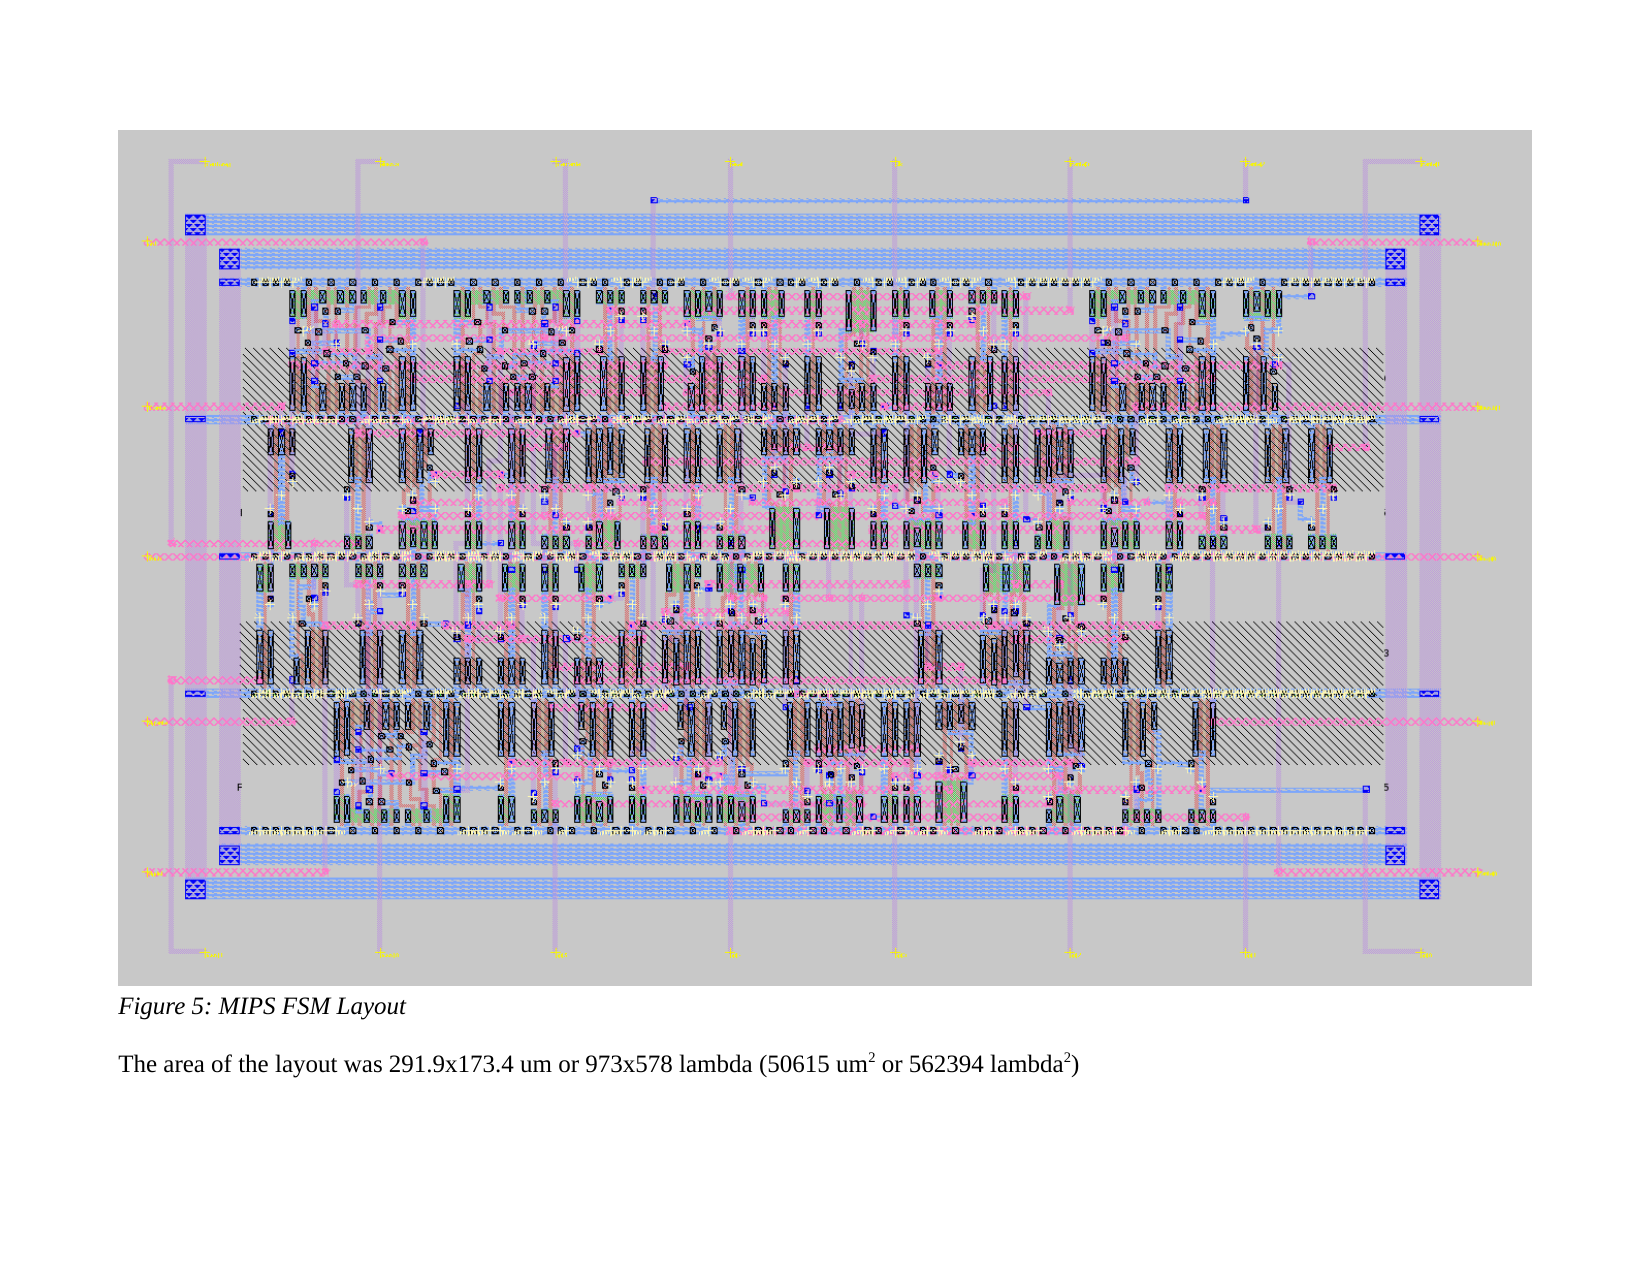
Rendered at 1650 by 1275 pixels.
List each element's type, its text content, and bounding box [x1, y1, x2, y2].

text Figure 5: MIPS FSM Layout [118, 986, 1532, 1020]
text The area of the layout was 291.9x173.4 um or 973x578 lambda (50615 um2 or 562394 lambda2) [118, 1049, 1532, 1078]
picture [118, 130, 1532, 986]
